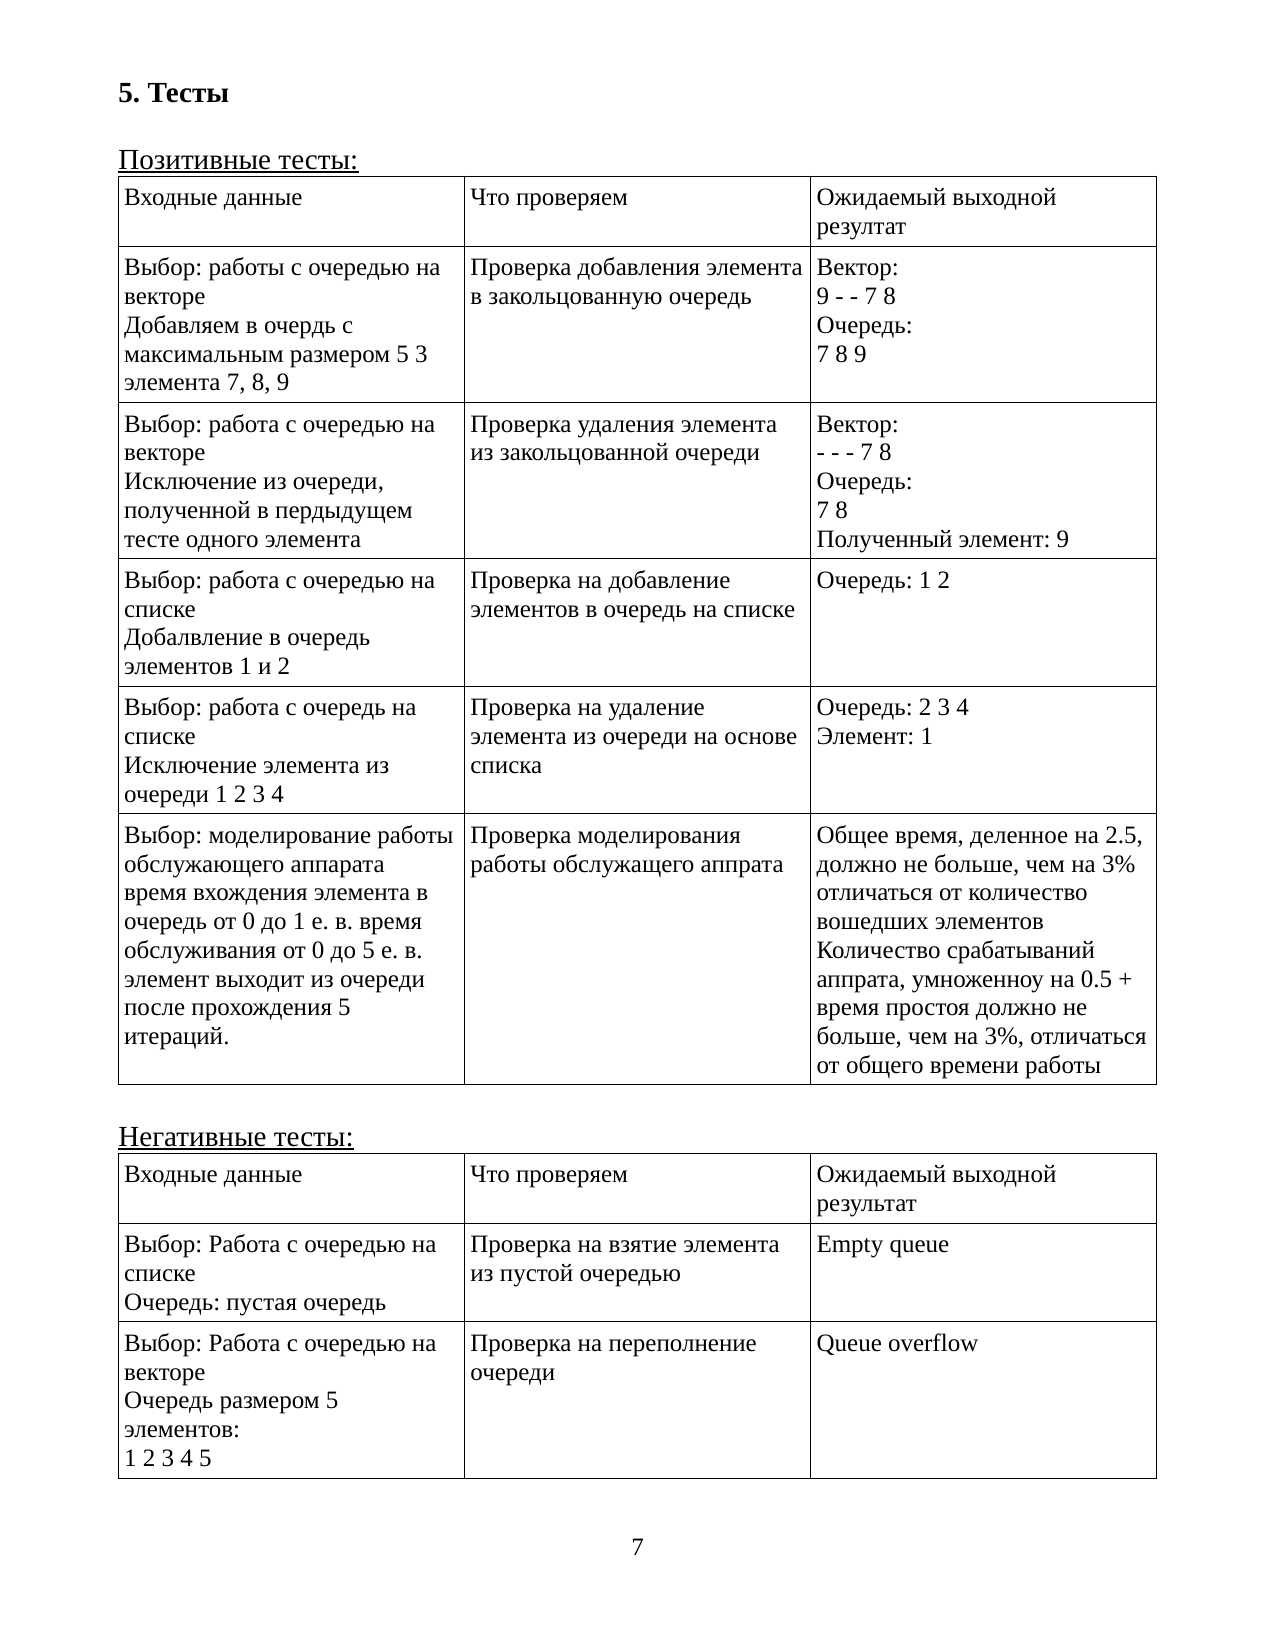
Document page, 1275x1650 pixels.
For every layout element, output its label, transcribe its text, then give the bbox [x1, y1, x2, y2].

table_cell Проверка удаления элемента из закольцованной очереди [465, 403, 810, 558]
table_cell Выбор: Работа с очередью на векторе Очередь размером 5 элементов: 1 2 3 4 5 [119, 1322, 464, 1477]
table_cell Выбор: работа с очередь на списке Исключение элемента из очереди 1 2 3 4 [119, 687, 464, 813]
table_cell Выбор: работа с очередью на списке Добалвление в очередь элементов 1 и 2 [119, 559, 464, 686]
table_cell Выбор: Работа с очередью на списке Очередь: пустая очередь [119, 1224, 464, 1321]
table_cell Выбор: работы с очередью на векторе Добавляем в очердь с максимальным размером 5 3 элемента 7, 8, 9 [119, 247, 464, 402]
table_cell Проверка на взятие элемента из пустой очередью [465, 1224, 810, 1321]
table_cell Общее время, деленное на 2.5, должно не больше, чем на 3% отличаться от количество вошедших элементов Количество срабатываний аппрата, умноженноу на 0.5 + время простоя должно не больше, чем на 3%, отличаться от общего времени работы [811, 814, 1156, 1084]
table_cell Queue overflow [811, 1322, 1156, 1477]
text Позитивные тесты: [118, 142, 1157, 176]
table_cell Empty queue [811, 1224, 1156, 1321]
table_cell Проверка добавления элемента в закольцованную очередь [465, 247, 810, 402]
table_header Что проверяем [465, 177, 810, 246]
table_cell Вектор: - - - 7 8 Очередь: 7 8 Полученный элемент: 9 [811, 403, 1156, 558]
table_cell Выбор: моделирование работы обслужающего аппарата время вхождения элемента в очередь от 0 до 1 е. в. время обслуживания от 0 до 5 е. в. элемент выходит из очереди после прохождения 5 итераций. [119, 814, 464, 1084]
table_cell Проверка моделирования работы обслужащего аппрата [465, 814, 810, 1084]
table_header Ожидаемый выходной результат [811, 1154, 1156, 1222]
text Негативные тесты: [118, 1119, 1157, 1152]
table_cell Выбор: работа с очередью на векторе Исключение из очереди, полученной в пердыдущем тесте одного элемента [119, 403, 464, 558]
table_cell Проверка на удаление элемента из очереди на основе списка [465, 687, 810, 813]
table_cell Очередь: 1 2 [811, 559, 1156, 686]
table_cell Очередь: 2 3 4 Элемент: 1 [811, 687, 1156, 813]
table_header Ожидаемый выходной резултат [811, 177, 1156, 246]
table_header Что проверяем [465, 1154, 810, 1222]
table_cell Вектор: 9 - - 7 8 Очередь: 7 8 9 [811, 247, 1156, 402]
table_cell Проверка на переполнение очереди [465, 1322, 810, 1477]
table_header Входные данные [119, 177, 464, 246]
text 5. Тесты [118, 75, 1157, 108]
table_cell Проверка на добавление элементов в очередь на списке [465, 559, 810, 686]
table_header Входные данные [119, 1154, 464, 1222]
